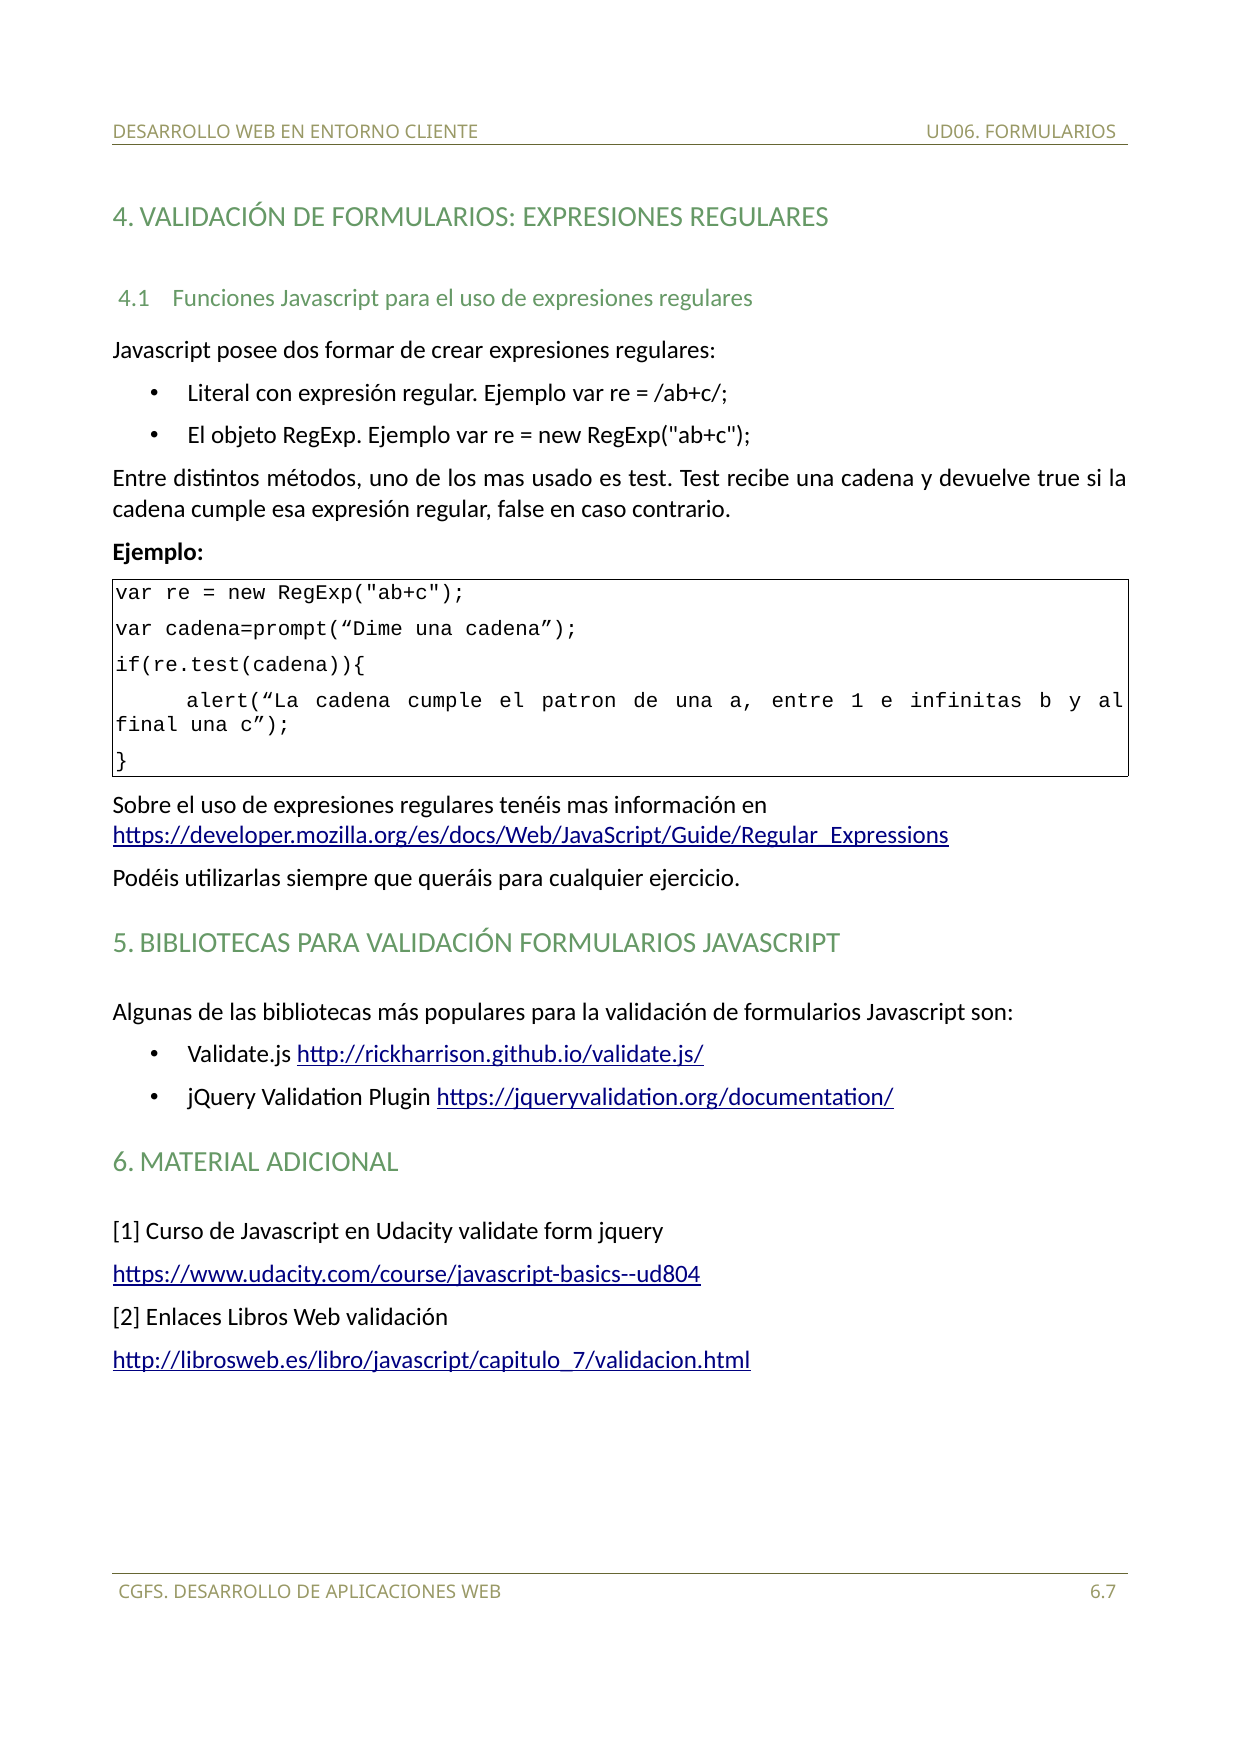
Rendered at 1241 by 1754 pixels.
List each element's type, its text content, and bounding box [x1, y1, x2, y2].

subtitle Funciones Javascript para el uso de expresiones regulares [112, 283, 1128, 313]
text [1] Curso de Javascript en Udacity validate form jquery [112, 1215, 1128, 1246]
text http://librosweb.es/libro/javascript/capitulo_7/validacion.html [112, 1344, 1128, 1374]
text Sobre el uso de expresiones regulares tenéis mas información en https://developer.mozilla.org/es/docs/Web/JavaScript/Guide/Regular_Expressions [112, 789, 1128, 850]
text } [113, 747, 1128, 776]
text Javascript posee dos formar de crear expresiones regulares: [112, 334, 1128, 364]
text https://www.udacity.com/course/javascript-basics--ud804 [112, 1258, 1128, 1288]
list Validate.js http://rickharrison.github.io/validate.js/ [150, 1039, 1128, 1069]
text var re = new RegExp("ab+c"); [113, 580, 1128, 606]
list Literal con expresión regular. Ejemplo var re = /ab+c/; [150, 377, 1128, 407]
text Algunas de las bibliotecas más populares para la validación de formularios Javascript son: [112, 996, 1128, 1026]
subtitle Bibliotecas para validación formularios Javascript [112, 924, 1128, 960]
list El objeto RegExp. Ejemplo var re = new RegExp("ab+c"); [150, 420, 1128, 450]
text Podéis utilizarlas siempre que queráis para cualquier ejercicio. [112, 862, 1128, 893]
text Ejemplo: [112, 536, 1128, 567]
text alert(“La cadena cumple el patron de una a, entre 1 e infinitas b y al final una c”); [113, 687, 1128, 737]
subtitle Material adicional [112, 1143, 1128, 1179]
text Entre distintos métodos, uno de los mas usado es test. Test recibe una cadena y devuelve true si la cadena cumple esa expresión regular, false en caso contrario. [112, 463, 1128, 524]
text [2] Enlaces Libros Web validación [112, 1301, 1128, 1331]
text if(re.test(cadena)){ [113, 651, 1128, 678]
text var cadena=prompt(“Dime una cadena”); [113, 615, 1128, 642]
list jQuery Validation Plugin https://jqueryvalidation.org/documentation/ [150, 1082, 1128, 1112]
subtitle Validación de formularios: Expresiones regulares [112, 198, 1128, 234]
